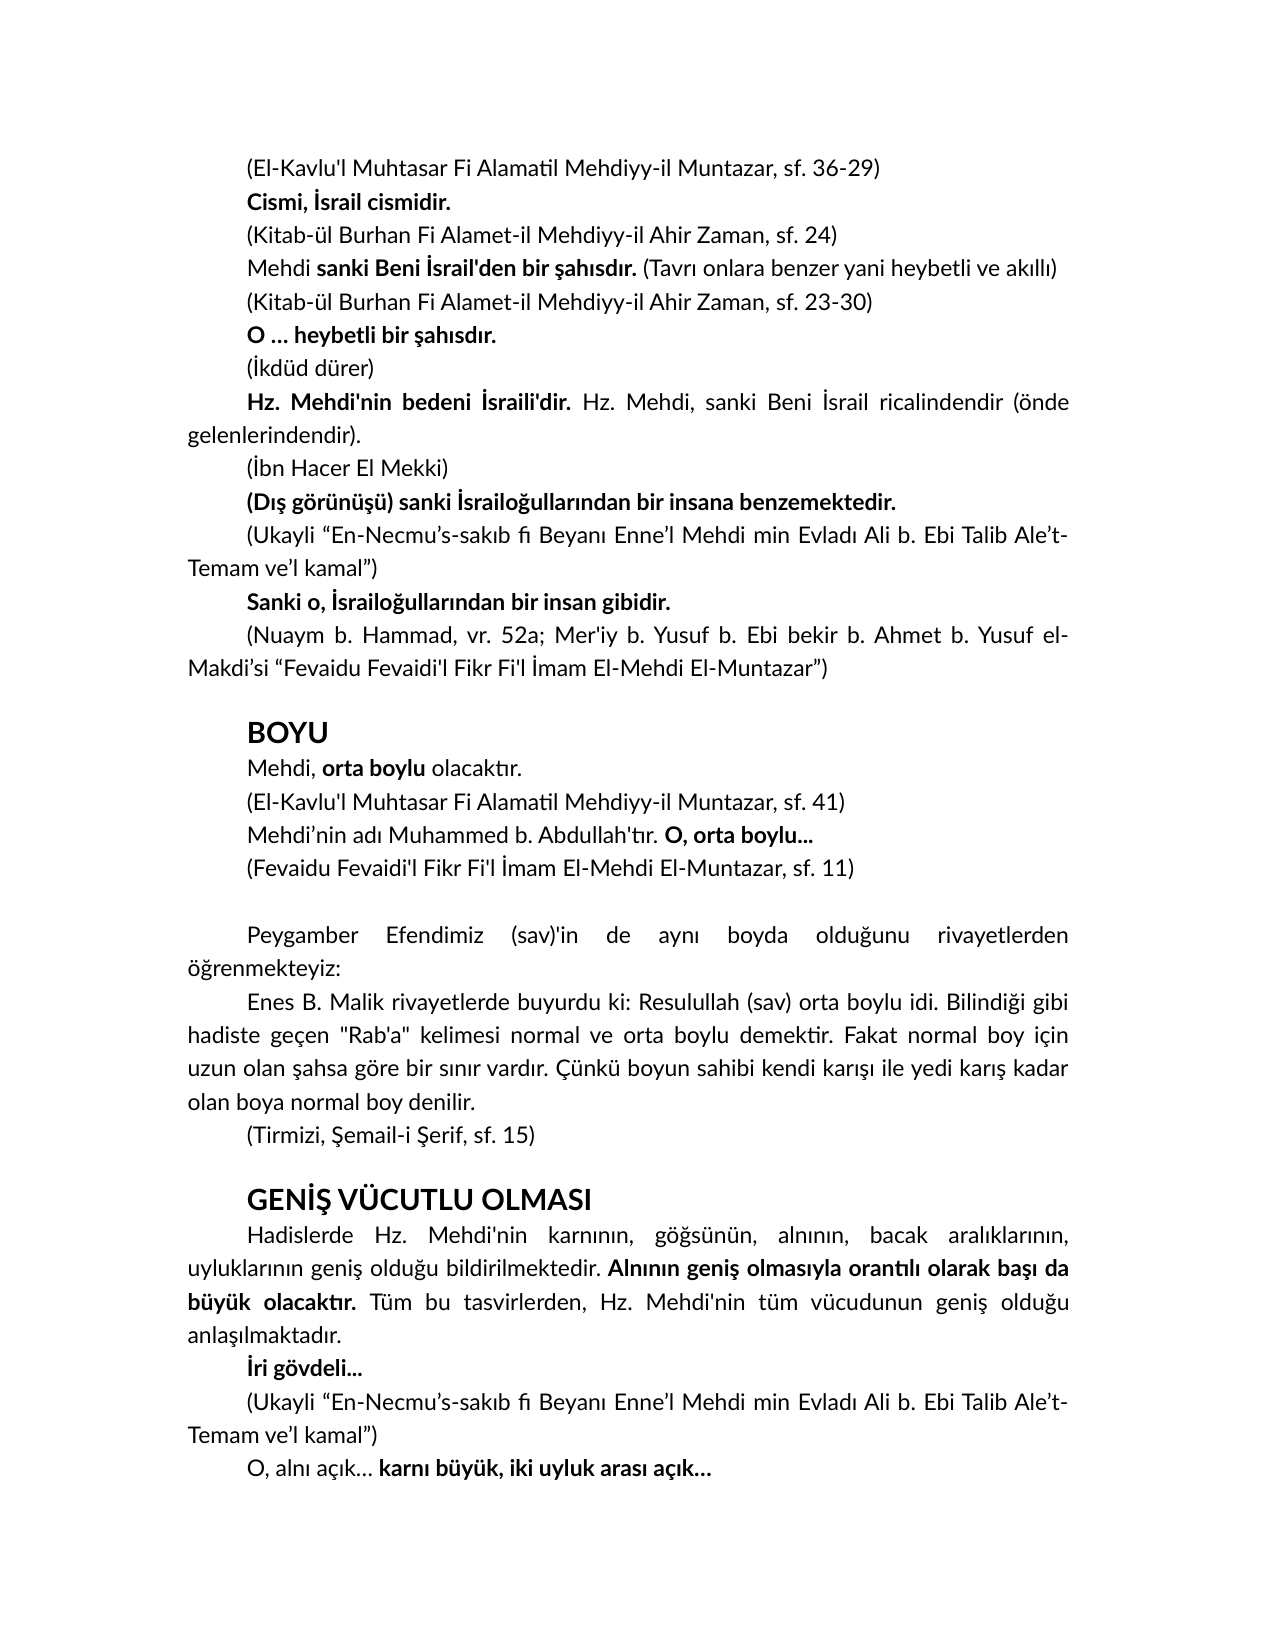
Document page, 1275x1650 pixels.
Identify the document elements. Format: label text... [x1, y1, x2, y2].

text İri gövdeli... [187, 1350, 1070, 1383]
text Hadislerde Hz. Mehdi'nin karnının, göğsünün, alnının, bacak aralıklarının, uyluklarının geniş olduğu bildirilmektedir. Alnının geniş olmasıyla orantılı olarak başı da büyük olacaktır. Tüm bu tasvirlerden, Hz. Mehdi'nin tüm vücudunun geniş olduğu anlaşılmaktadır. [187, 1217, 1070, 1350]
text Enes B. Malik rivayetlerde buyurdu ki: Resulullah (sav) orta boylu idi. Bilindiği gibi hadiste geçen "Rab'a" kelimesi normal ve orta boylu demektir. Fakat normal boy için uzun olan şahsa göre bir sınır vardır. Çünkü boyun sahibi kendi karışı ile yedi karış kadar olan boya normal boy denilir. [187, 983, 1070, 1117]
text O, alnı açık… karnı büyük, iki uyluk arası açık… [187, 1450, 1070, 1483]
text BOYU [187, 717, 1070, 750]
text (Dış görünüşü) sanki İsrailoğullarından bir insana benzemektedir. [187, 483, 1070, 517]
text Cismi, İsrail cismidir. [187, 183, 1070, 217]
text (İkdüd dürer) [187, 350, 1070, 383]
text (Tirmizi, Şemail-i Şerif, sf. 15) [187, 1117, 1070, 1150]
text (El-Kavlu'l Muhtasar Fi Alamatil Mehdiyy-il Muntazar, sf. 36-29) [187, 150, 1070, 183]
text (Kitab-ül Burhan Fi Alamet-il Mehdiyy-il Ahir Zaman, sf. 24) [187, 217, 1070, 250]
text (Nuaym b. Hammad, vr. 52a; Mer'iy b. Yusuf b. Ebi bekir b. Ahmet b. Yusuf el-Makdi’si “Fevaidu Fevaidi'l Fikr Fi'l İmam El-Mehdi El-Muntazar”) [187, 617, 1070, 683]
text (Ukayli “En-Necmu’s-sakıb fi Beyanı Enne’l Mehdi min Evladı Ali b. Ebi Talib Ale’t-Temam ve’l kamal”) [187, 1383, 1070, 1450]
text Sanki o, İsrailoğullarından bir insan gibidir. [187, 583, 1070, 617]
text Mehdi’nin adı Muhammed b. Abdullah'tır. O, orta boylu... [187, 817, 1070, 850]
text Hz. Mehdi'nin bedeni İsraili'dir. Hz. Mehdi, sanki Beni İsrail ricalindendir (önde gelenlerindendir). [187, 383, 1070, 450]
text (İbn Hacer El Mekki) [187, 450, 1070, 483]
text (Ukayli “En-Necmu’s-sakıb fi Beyanı Enne’l Mehdi min Evladı Ali b. Ebi Talib Ale’t-Temam ve’l kamal”) [187, 517, 1070, 583]
text Peygamber Efendimiz (sav)'in de aynı boyda olduğunu rivayetlerden öğrenmekteyiz: [187, 917, 1070, 983]
text (El-Kavlu'l Muhtasar Fi Alamatil Mehdiyy-il Muntazar, sf. 41) [187, 783, 1070, 817]
text (Fevaidu Fevaidi'l Fikr Fi'l İmam El-Mehdi El-Muntazar, sf. 11) [187, 850, 1070, 883]
text (Kitab-ül Burhan Fi Alamet-il Mehdiyy-il Ahir Zaman, sf. 23-30) [187, 283, 1070, 317]
text GENİŞ VÜCUTLU OLMASI [187, 1183, 1070, 1217]
text Mehdi, orta boylu olacaktır. [187, 750, 1070, 783]
text Mehdi sanki Beni İsrail'den bir şahısdır. (Tavrı onlara benzer yani heybetli ve akıllı) [187, 250, 1070, 283]
text O … heybetli bir şahısdır. [187, 317, 1070, 350]
